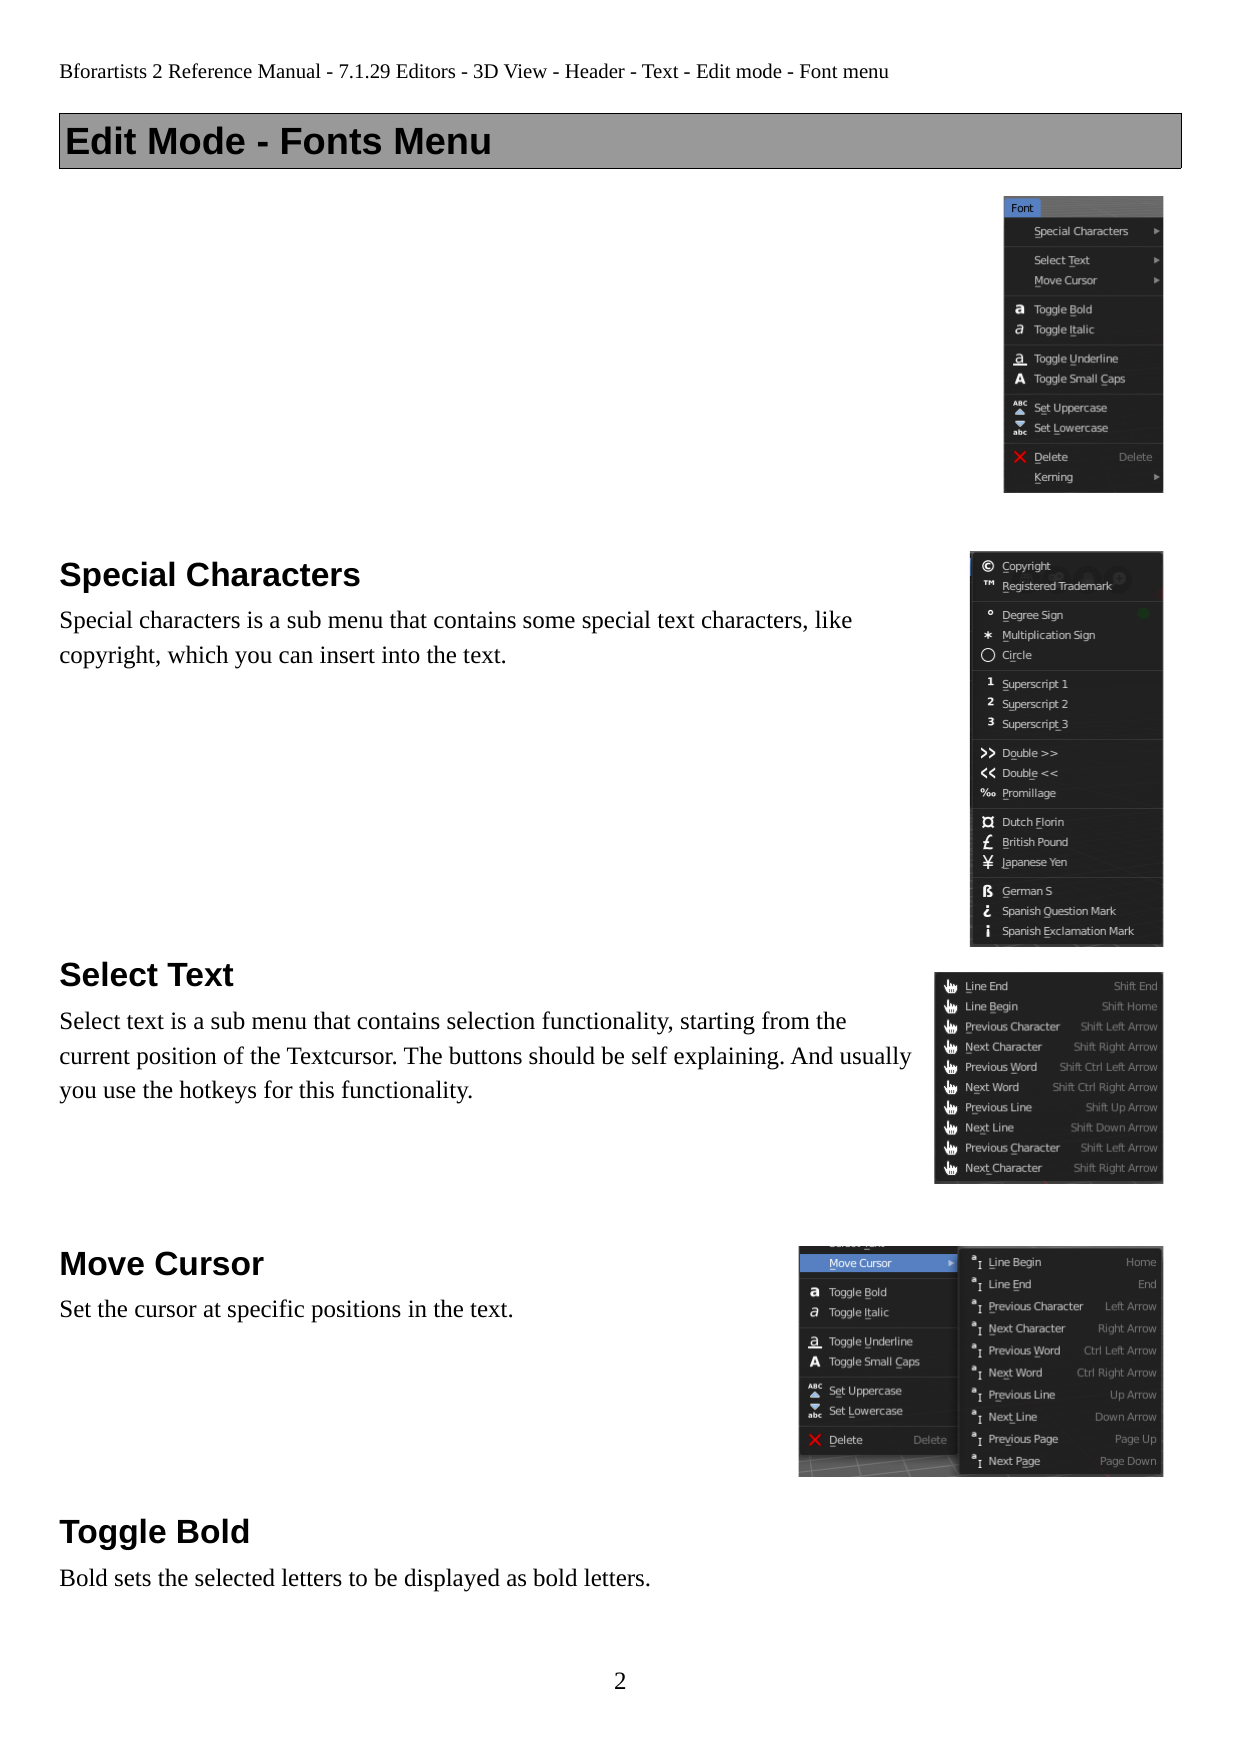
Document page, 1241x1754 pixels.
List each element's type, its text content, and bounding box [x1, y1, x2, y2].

text Bold sets the selected letters to be displayed as bold letters. [59, 1563, 1181, 1592]
subtitle [1164, 554, 1181, 593]
text Select text is a sub menu that contains selection functionality, starting from the current position of the Textcursor. The buttons should be self explaining. And usually you use the hotkeys for this functionality. [59, 1006, 934, 1104]
subtitle Special Characters [59, 554, 969, 593]
table_header Edit Mode - Fonts Menu [60, 114, 1181, 168]
subtitle Toggle Bold [59, 1512, 1181, 1550]
picture [934, 972, 1164, 1184]
picture [1003, 196, 1164, 493]
text Set the cursor at specific positions in the text. [59, 1294, 798, 1323]
picture [798, 1246, 1164, 1477]
subtitle Move Cursor [59, 1243, 1181, 1282]
text Special characters is a sub menu that contains some special text characters, like copyright, which you can insert into the text. [59, 606, 969, 669]
picture [969, 551, 1164, 947]
subtitle Select Text [59, 955, 1181, 994]
